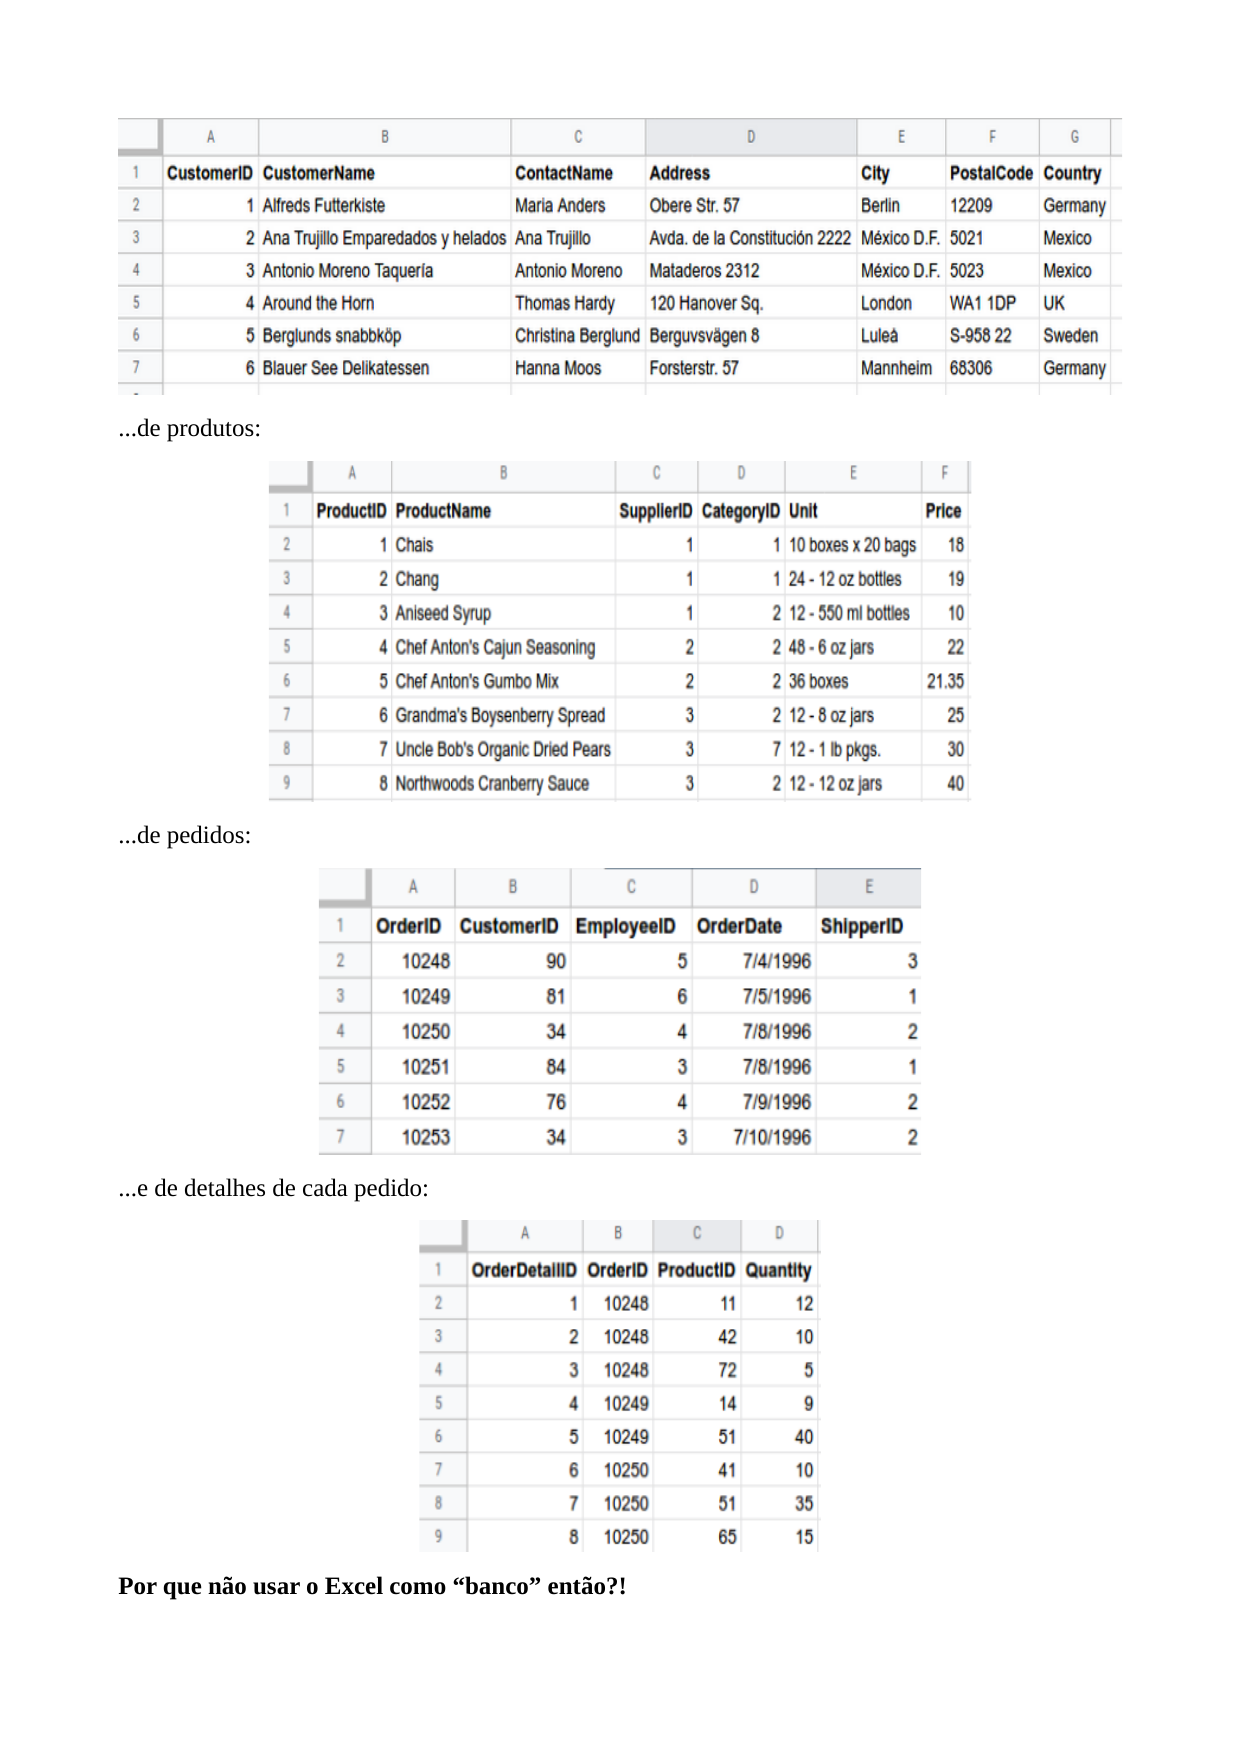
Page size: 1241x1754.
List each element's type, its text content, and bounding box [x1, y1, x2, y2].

text ...de produtos: [118, 413, 1122, 442]
text ...de pedidos: [118, 821, 1122, 849]
picture [419, 1220, 821, 1552]
text ...e de detalhes de cada pedido: [118, 1173, 1122, 1202]
picture [318, 868, 922, 1155]
picture [118, 118, 1123, 395]
picture [268, 461, 972, 802]
text Por que não usar o Excel como “banco” então?! [118, 1571, 1122, 1599]
